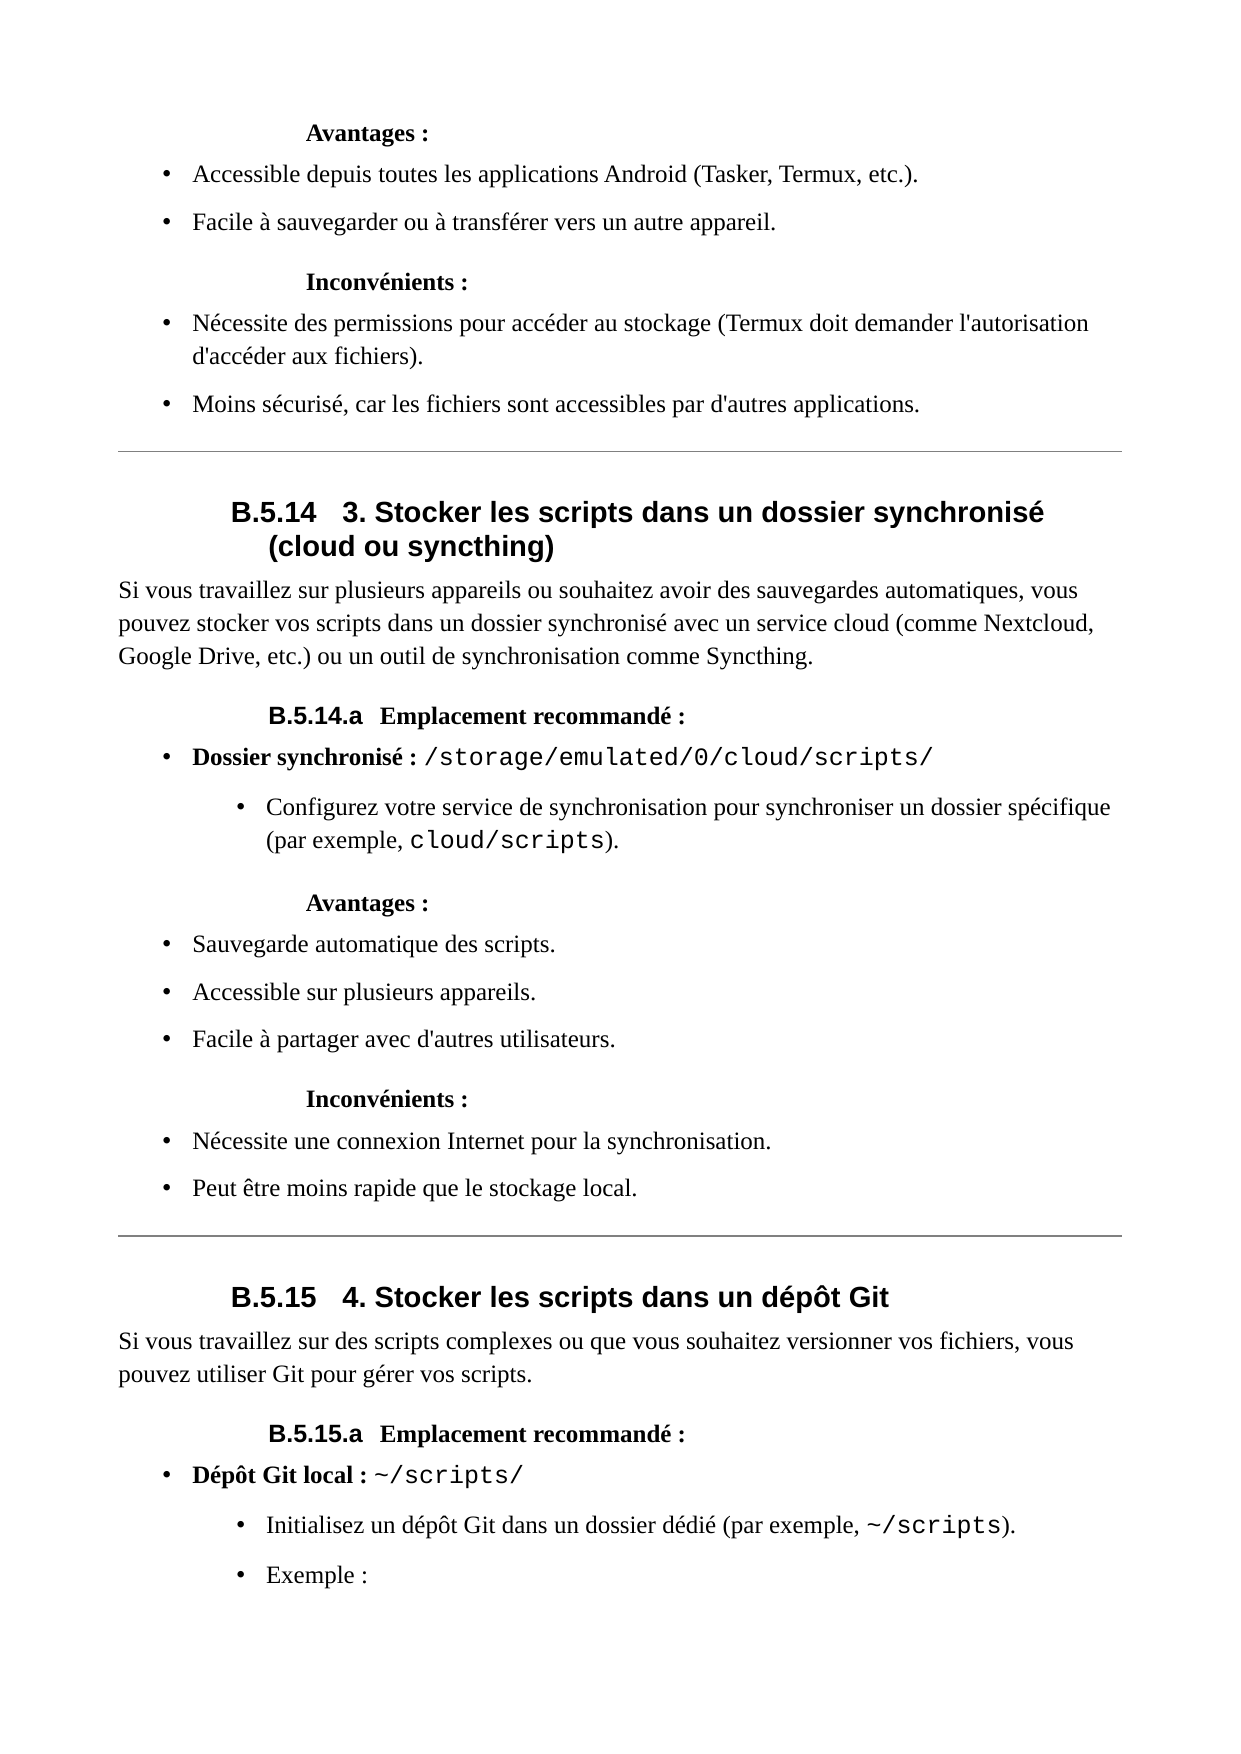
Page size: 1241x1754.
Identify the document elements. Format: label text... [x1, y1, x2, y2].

list Peut être moins rapide que le stockage local. [162, 1173, 1122, 1202]
list Moins sécurisé, car les fichiers sont accessibles par d'autres applications. [162, 389, 1122, 418]
subtitle Avantages : [268, 118, 1122, 147]
subtitle Inconvénients : [268, 1084, 1122, 1113]
subtitle 4. Stocker les scripts dans un dépôt Git [231, 1280, 1122, 1313]
text Si vous travaillez sur plusieurs appareils ou souhaitez avoir des sauvegardes automatiques, vous pouvez stocker vos scripts dans un dossier synchronisé avec un service cloud (comme Nextcloud, Google Drive, etc.) ou un outil de synchronisation comme Syncthing. [118, 575, 1122, 670]
text Si vous travaillez sur des scripts complexes ou que vous souhaitez versionner vos fichiers, vous pouvez utiliser Git pour gérer vos scripts. [118, 1326, 1122, 1388]
subtitle Emplacement recommandé : [268, 1419, 1122, 1448]
list Nécessite une connexion Internet pour la synchronisation. [162, 1126, 1122, 1154]
list Accessible sur plusieurs appareils. [162, 977, 1122, 1006]
subtitle 3. Stocker les scripts dans un dossier synchronisé (cloud ou syncthing) [231, 495, 1122, 562]
subtitle Avantages : [268, 888, 1122, 917]
list Dossier synchronisé : /storage/emulated/0/cloud/scripts/ [162, 742, 1122, 773]
list Exemple : [236, 1560, 1122, 1589]
list Facile à sauvegarder ou à transférer vers un autre appareil. [162, 207, 1122, 236]
list Initialisez un dépôt Git dans un dossier dédié (par exemple, ~/scripts). [236, 1510, 1122, 1541]
subtitle Inconvénients : [268, 267, 1122, 296]
list Configurez votre service de synchronisation pour synchroniser un dossier spécifique (par exemple, cloud/scripts). [236, 792, 1122, 856]
list Dépôt Git local : ~/scripts/ [162, 1460, 1122, 1491]
list Nécessite des permissions pour accéder au stockage (Termux doit demander l'autorisation d'accéder aux fichiers). [162, 308, 1122, 370]
list Facile à partager avec d'autres utilisateurs. [162, 1024, 1122, 1053]
list Sauvegarde automatique des scripts. [162, 929, 1122, 958]
list Accessible depuis toutes les applications Android (Tasker, Termux, etc.). [162, 159, 1122, 188]
subtitle Emplacement recommandé : [268, 701, 1122, 730]
